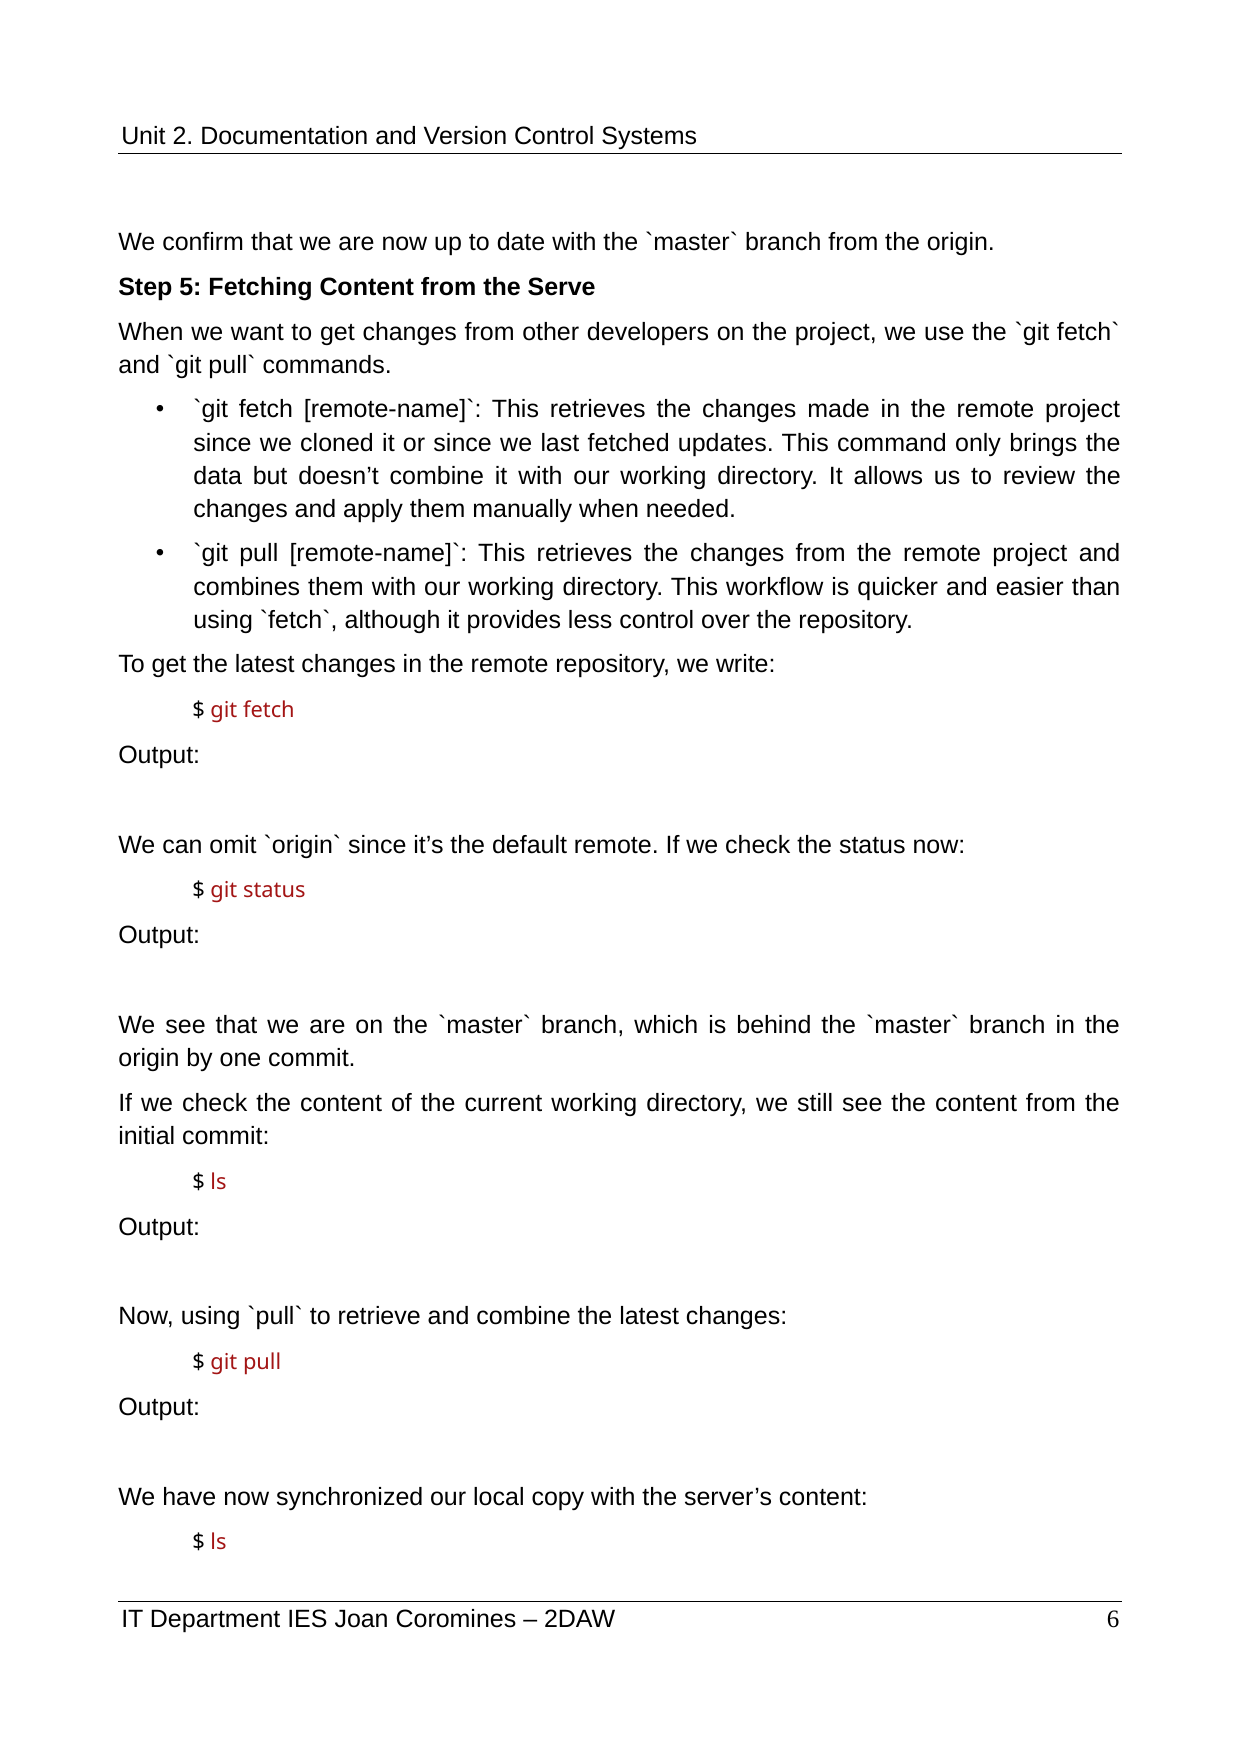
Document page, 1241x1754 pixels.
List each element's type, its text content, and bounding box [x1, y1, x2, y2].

text Output: [118, 1212, 1122, 1240]
text $ git pull [192, 1346, 1122, 1376]
text Now, using `pull` to retrieve and combine the latest changes: [118, 1301, 1122, 1330]
text $ git fetch [192, 694, 1122, 724]
text Output: [118, 920, 1122, 949]
text Step 5: Fetching Content from the Serve [118, 272, 1122, 301]
list `git pull [remote-name]`: This retrieves the changes from the remote project and combines them with our working directory. This workflow is quicker and easier than using `fetch`, although it provides less control over the repository. [156, 538, 1122, 633]
text $ ls [192, 1166, 1122, 1195]
text $ ls [192, 1526, 1122, 1556]
text We have now synchronized our local copy with the server’s content: [118, 1481, 1122, 1510]
text We can omit `origin` since it’s the default remote. If we check the status now: [118, 830, 1122, 858]
text To get the latest changes in the remote repository, we write: [118, 649, 1122, 678]
text We confirm that we are now up to date with the `master` branch from the origin. [118, 227, 1122, 256]
text If we check the content of the current working directory, we still see the content from the initial commit: [118, 1088, 1122, 1149]
text We see that we are on the `master` branch, which is behind the `master` branch in the origin by one commit. [118, 1010, 1122, 1072]
list `git fetch [remote-name]`: This retrieves the changes made in the remote project since we cloned it or since we last fetched updates. This command only brings the data but doesn’t combine it with our working directory. It allows us to review the changes and apply them manually when needed. [156, 394, 1122, 522]
text Output: [118, 740, 1122, 769]
text $ git status [192, 874, 1122, 904]
text Output: [118, 1392, 1122, 1421]
text When we want to get changes from other developers on the project, we use the `git fetch` and `git pull` commands. [118, 317, 1122, 378]
